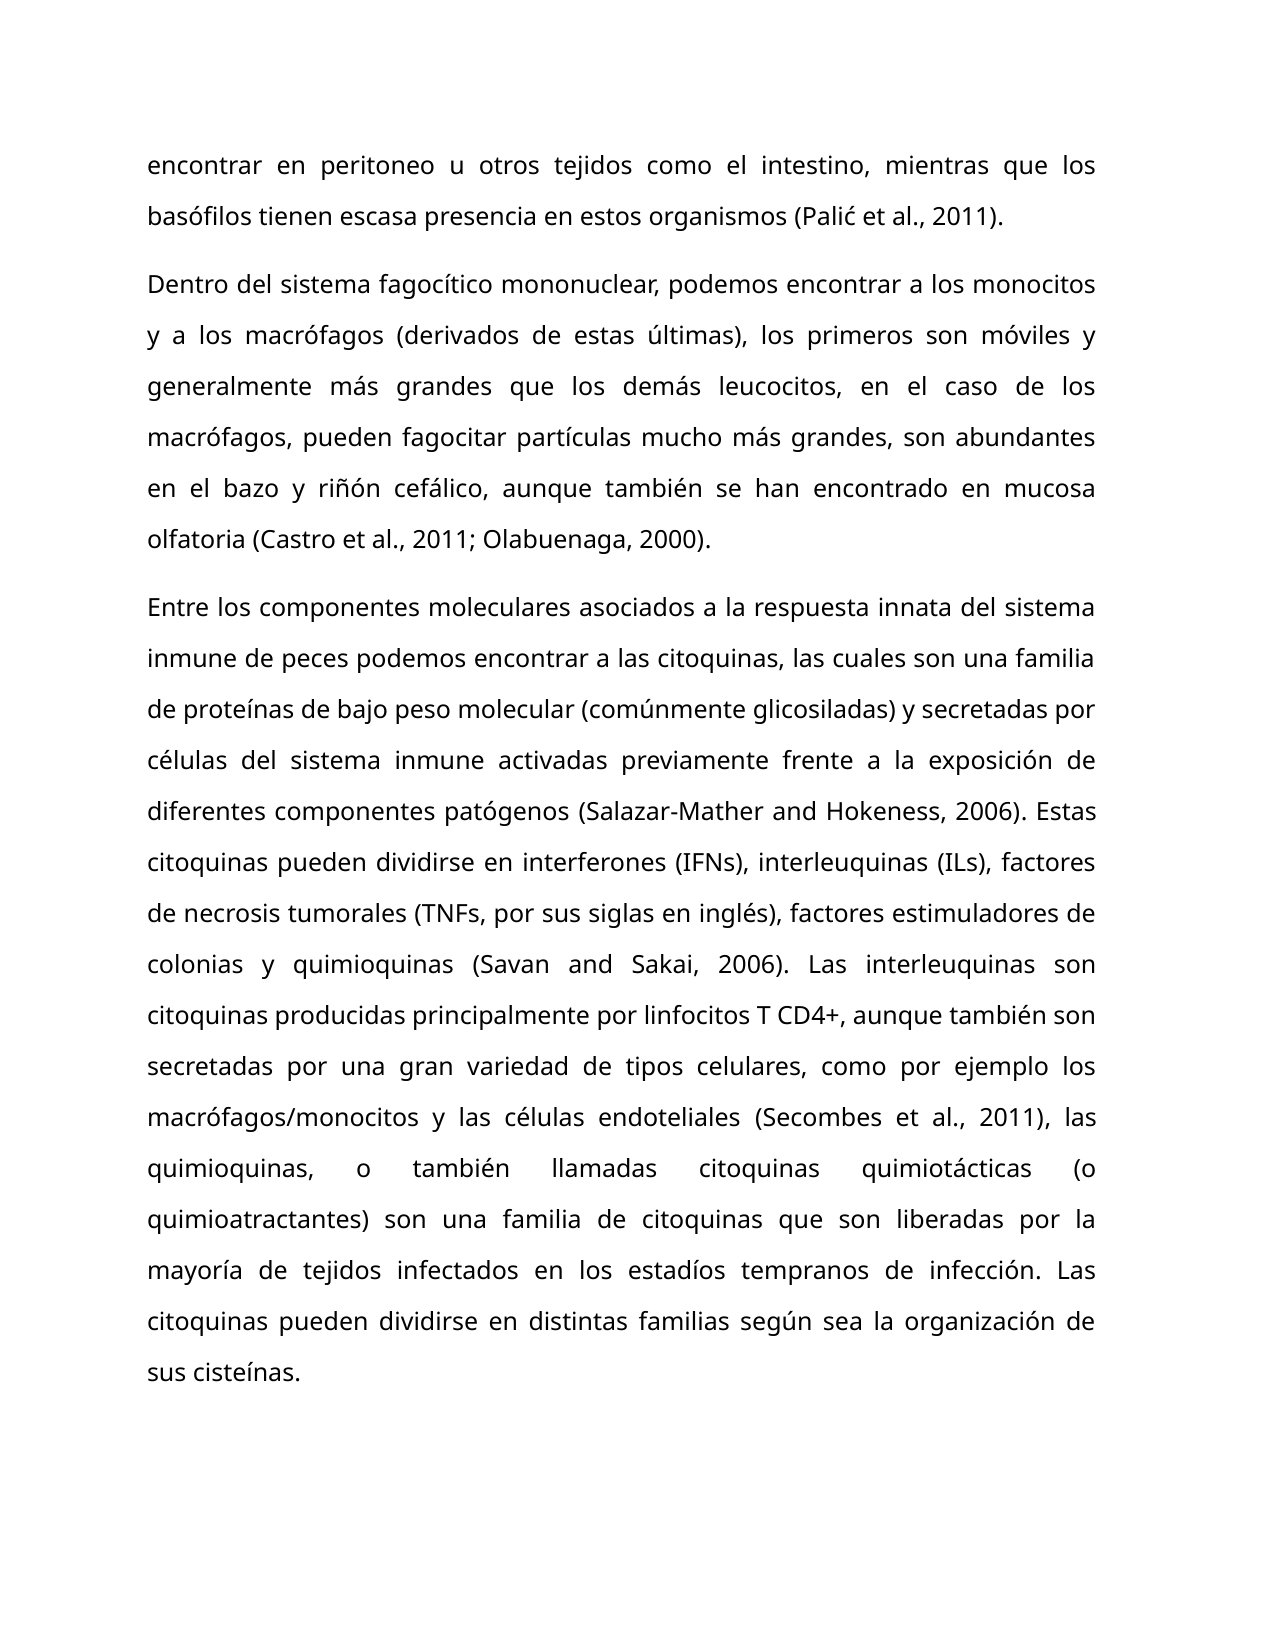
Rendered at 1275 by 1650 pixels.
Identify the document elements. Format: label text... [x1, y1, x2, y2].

text Dentro del sistema fagocítico mononuclear, podemos encontrar a los monocitos y a los macrófagos (derivados de estas últimas), los primeros son móviles y generalmente más grandes que los demás leucocitos, en el caso de los macrófagos, pueden fagocitar partículas mucho más grandes, son abundantes en el bazo y riñón cefálico, aunque también se han encontrado en mucosa olfatoria (Castro et al., 2011; Olabuenaga, 2000)⁠. [147, 266, 1097, 556]
text encontrar en peritoneo u otros tejidos como el intestino, mientras que los basófilos tienen escasa presencia en estos organismos (Palić et al., 2011)⁠. [147, 148, 1097, 233]
text Entre los componentes moleculares asociados a la respuesta innata del sistema inmune de peces podemos encontrar a las citoquinas, las cuales son una familia de proteínas de bajo peso molecular (comúnmente glicosiladas) y secretadas por células del sistema inmune activadas previamente frente a la exposición de diferentes componentes patógenos (Salazar-Mather and Hokeness, 2006)⁠. Estas citoquinas pueden dividirse en interferones (IFNs), interleuquinas (ILs), factores de necrosis tumorales (TNFs, por sus siglas en inglés), factores estimuladores de colonias y quimioquinas (Savan and Sakai, 2006)⁠. Las interleuquinas son citoquinas producidas principalmente por linfocitos T CD4+, aunque también son secretadas por una gran variedad de tipos celulares, como por ejemplo los macrófagos/monocitos y las células endoteliales (Secombes et al., 2011)⁠, las quimioquinas, o también llamadas citoquinas quimiotácticas (o quimioatractantes) son una familia de citoquinas que son liberadas por la mayoría de tejidos infectados en los estadíos tempranos de infección. Las citoquinas pueden dividirse en distintas familias según sea la organización de sus cisteínas. [147, 589, 1097, 1389]
